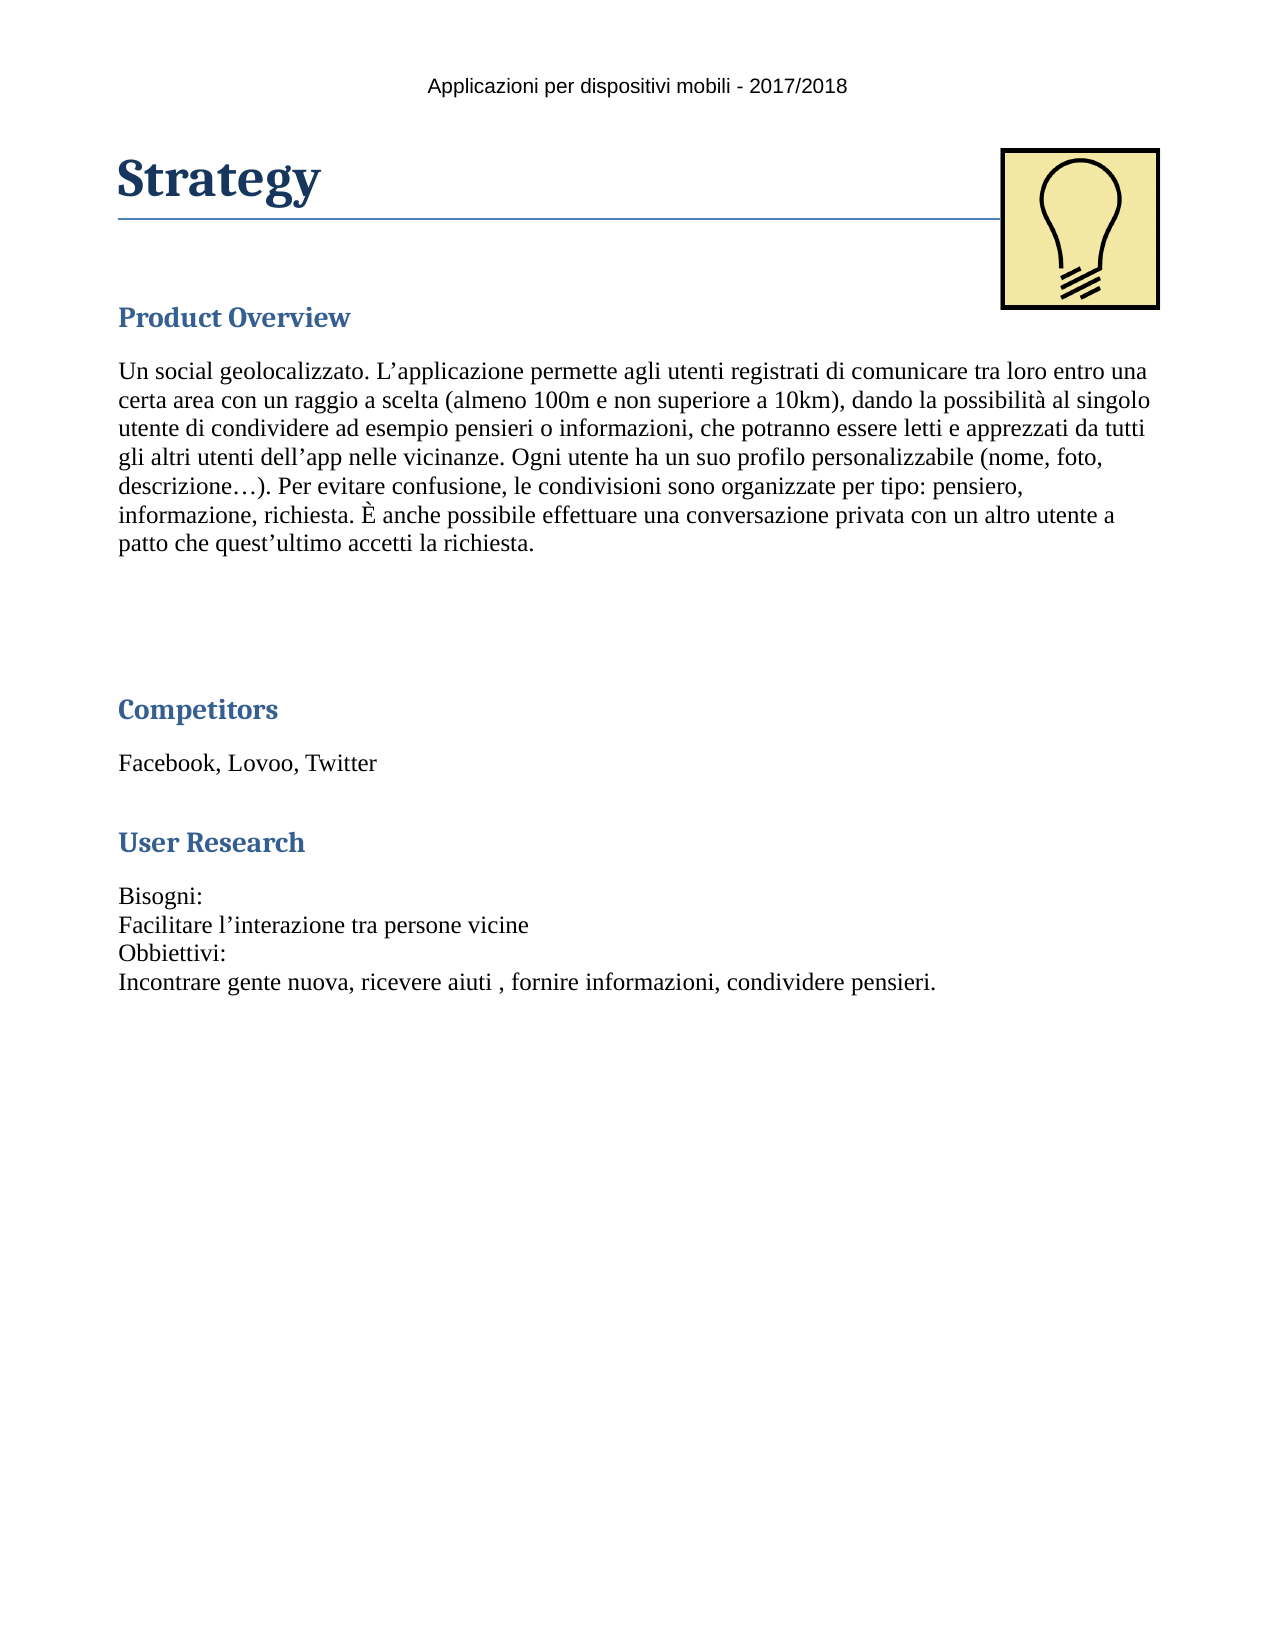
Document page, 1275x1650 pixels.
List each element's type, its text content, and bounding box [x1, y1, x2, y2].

text Facilitare l’interazione tra persone vicine [118, 910, 1157, 938]
text Facebook, Lovoo, Twitter [118, 748, 1157, 777]
title Strategy [118, 148, 1000, 218]
picture [1000, 148, 1161, 310]
subtitle User Research [118, 827, 1157, 860]
text Incontrare gente nuova, ricevere aiuti , fornire informazioni, condividere pensieri. [118, 967, 1157, 996]
subtitle Product Overview [118, 302, 1157, 335]
text Bisogni: [118, 881, 1157, 910]
subtitle Competitors [118, 693, 1157, 727]
text Obbiettivi: [118, 938, 1157, 967]
text Un social geolocalizzato. L’applicazione permette agli utenti registrati di comunicare tra loro entro una certa area con un raggio a scelta (almeno 100m e non superiore a 10km), dando la possibilità al singolo utente di condividere ad esempio pensieri o informazioni, che potranno essere letti e apprezzati da tutti gli altri utenti dell’app nelle vicinanze. Ogni utente ha un suo profilo personalizzabile (nome, foto, descrizione…). Per evitare confusione, le condivisioni sono organizzate per tipo: pensiero, informazione, richiesta. È anche possibile effettuare una conversazione privata con un altro utente a patto che quest’ultimo accetti la richiesta. [118, 356, 1157, 557]
